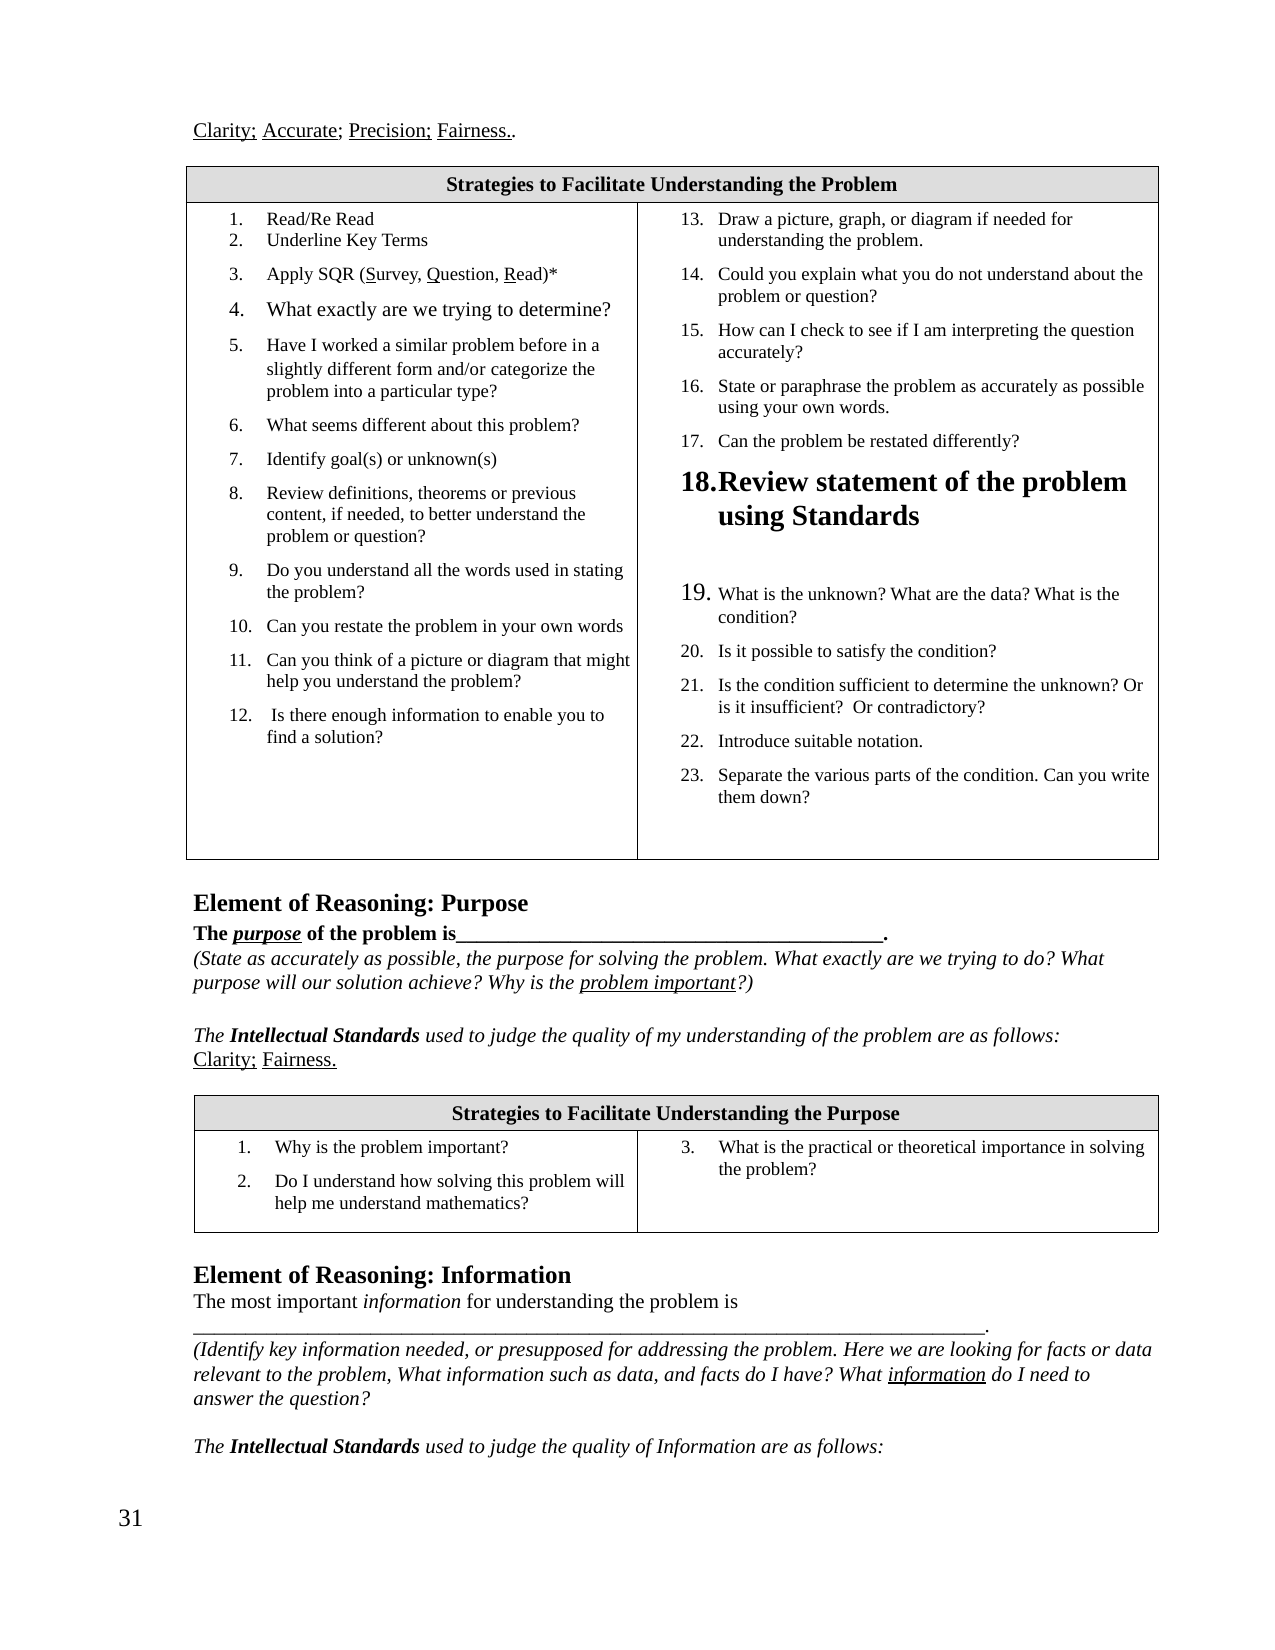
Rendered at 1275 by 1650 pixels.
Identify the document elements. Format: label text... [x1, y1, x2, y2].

table_header Strategies to Facilitate Understanding the Problem [187, 167, 1158, 202]
text Clarity; Accurate; Precision; Fairness.. [118, 118, 1157, 142]
text The Intellectual Standards used to judge the quality of my understanding of the problem are as follows: [118, 1023, 1157, 1047]
table_header Strategies to Facilitate Understanding the Purpose [195, 1096, 1158, 1130]
text The purpose of the problem is_________________________________________. [118, 917, 1157, 946]
table_cell Why is the problem important? Do I understand how solving this problem will help me understand mathematics? [195, 1131, 637, 1232]
table_cell What is the practical or theoretical importance in solving the problem? [638, 1131, 1158, 1232]
text Element of Reasoning: Information [118, 1261, 1157, 1289]
table_cell Draw a picture, graph, or diagram if needed for understanding the problem. Could you explain what you do not understand about the problem or question? How can I check to see if I am interpreting the question accurately? State or paraphrase the problem as accurately as possible using your own words. Can the problem be restated differently? Review statement of the problem using Standards What is the unknown? What are the data? What is the condition? Is it possible to satisfy the condition? Is the condition sufficient to determine the unknown? Or is it insufficient? Or contradictory? Introduce suitable notation. Separate the various parts of the condition. Can you write them down? [638, 203, 1158, 859]
text Clarity; Fairness. [118, 1047, 1157, 1071]
text The most important information for understanding the problem is ____________________________________________________________________________. [118, 1289, 1157, 1337]
table_cell Read/Re Read Underline Key Terms Apply SQR (Survey, Question, Read)* What exactly are we trying to determine? Have I worked a similar problem before in a slightly different form and/or categorize the problem into a particular type? What seems different about this problem? Identify goal(s) or unknown(s) Review definitions, theorems or previous content, if needed, to better understand the problem or question? Do you understand all the words used in stating the problem? Can you restate the problem in your own words Can you think of a picture or diagram that might help you understand the problem? Is there enough information to enable you to find a solution? [187, 203, 637, 859]
text Element of Reasoning: Purpose [118, 888, 1157, 917]
text (State as accurately as possible, the purpose for solving the problem. What exactly are we trying to do? What purpose will our solution achieve? Why is the problem important?) [118, 946, 1157, 994]
text The Intellectual Standards used to judge the quality of Information are as follows: [118, 1434, 1157, 1458]
text (Identify key information needed, or presupposed for addressing the problem. Here we are looking for facts or data relevant to the problem, What information such as data, and facts do I have? What information do I need to answer the question? [118, 1337, 1157, 1409]
